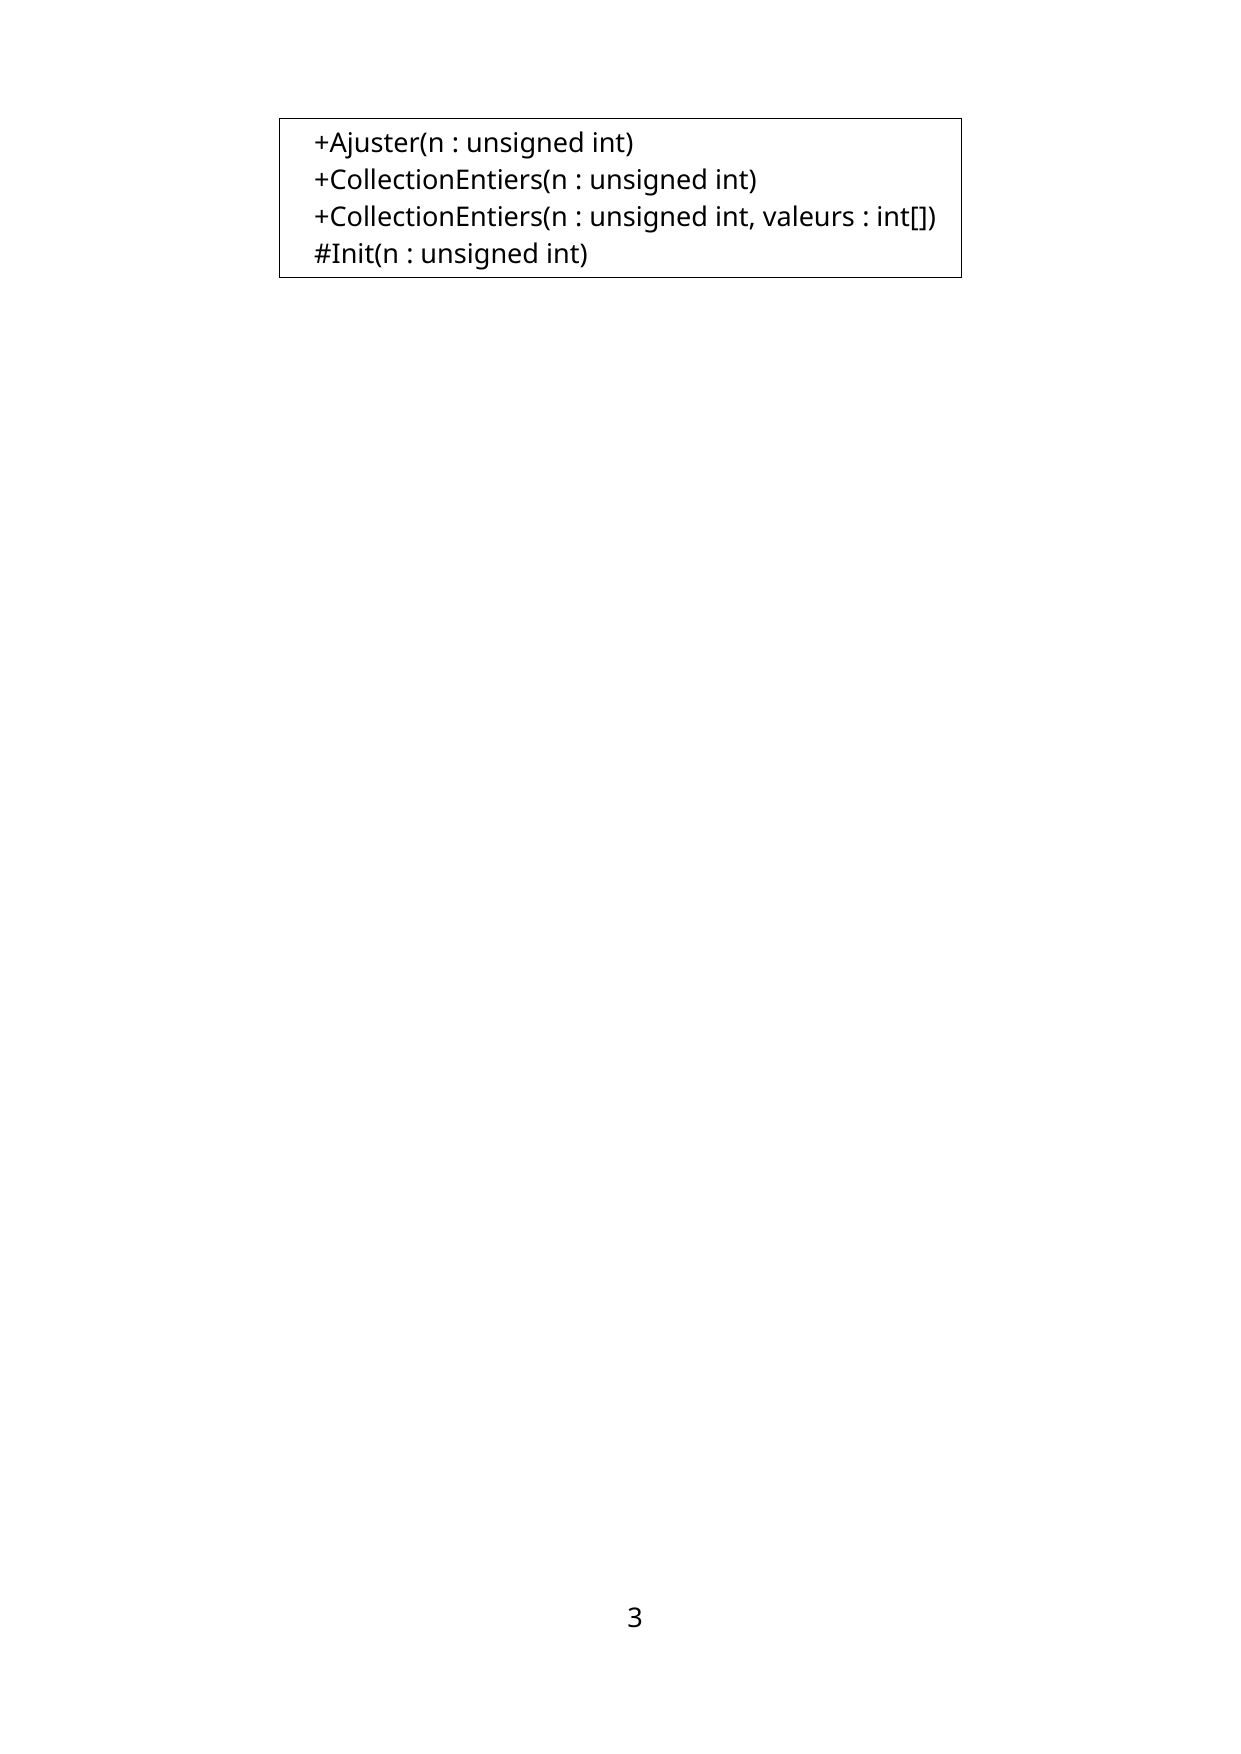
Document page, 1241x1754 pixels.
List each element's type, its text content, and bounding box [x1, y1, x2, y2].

table_cell +Ajuster(n : unsigned int) +CollectionEntiers(n : unsigned int) +CollectionEntiers(n : unsigned int, valeurs : int[]) #Init(n : unsigned int) [280, 119, 961, 277]
